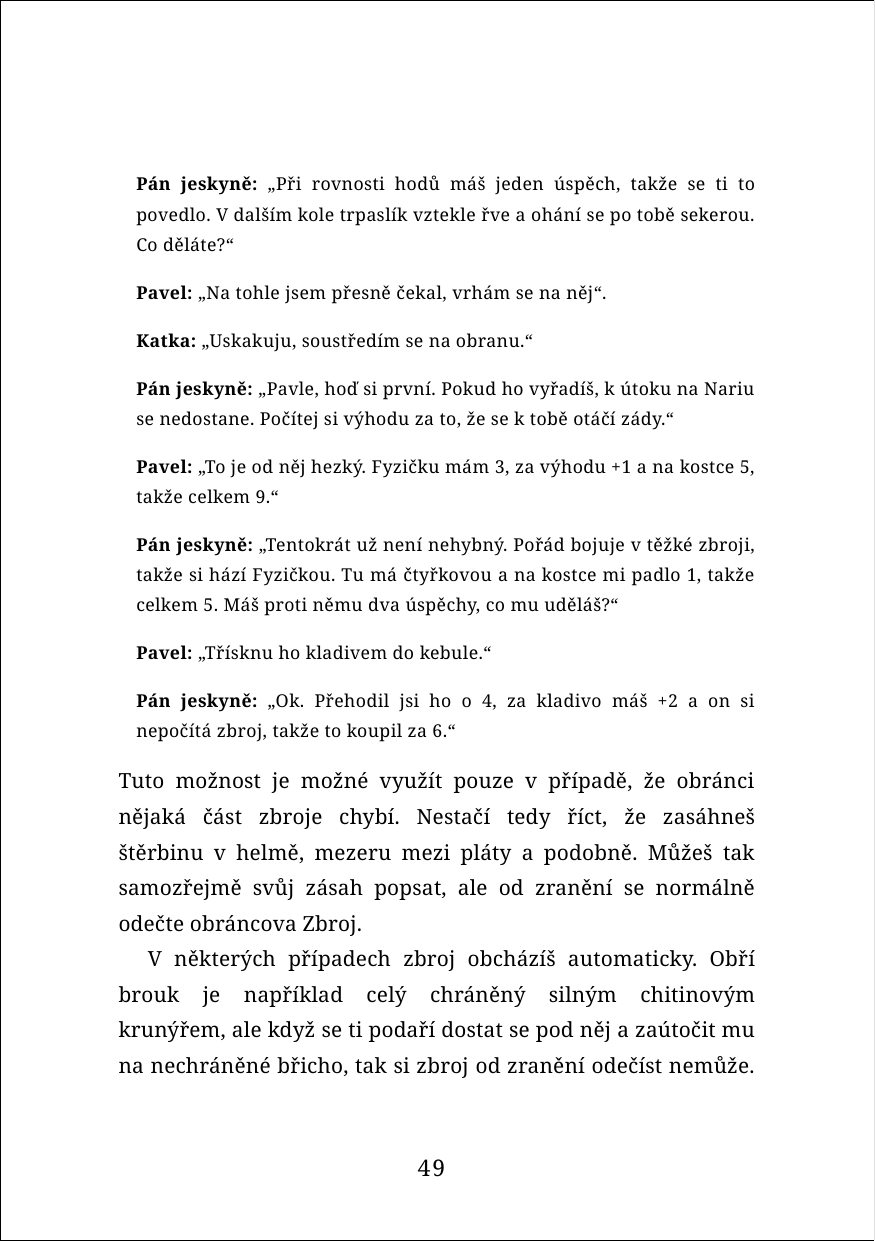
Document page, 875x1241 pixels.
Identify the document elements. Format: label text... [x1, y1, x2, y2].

text Pán jeskyně: „Při rovnosti hodů máš jeden úspěch, takže se ti to povedlo. V dalším kole trpaslík vztekle řve a ohání se po tobě sekerou. Co děláte?“ [136, 172, 756, 256]
text Pavel: „Třísknu ho kladivem do kebule.“ [136, 641, 756, 665]
text Pán jeskyně: „Pavle, hoď si první. Pokud ho vyřadíš, k útoku na Nariu se nedostane. Počítej si výhodu za to, že se k tobě otáčí zády.“ [136, 376, 756, 430]
text Katka: „Uskakuju, soustředím se na obranu.“ [136, 328, 756, 352]
text Pavel: „To je od něj hezký. Fyzičku mám 3, za výhodu +1 a na kostce 5, takže celkem 9.“ [136, 454, 756, 508]
text Pavel: „Na tohle jsem přesně čekal, vrhám se na něj“. [136, 280, 756, 304]
text Tuto možnost je možné využít pouze v případě, že obránci nějaká část zbroje chybí. Nestačí tedy říct, že zasáhneš štěrbinu v helmě, mezeru mezi pláty a podobně. Můžeš tak samozřejmě svůj zásah popsat, ale od zranění se normálně odečte obráncova Zbroj. V některých případech zbroj obcházíš automaticky. Obří brouk je například celý chráněný silným chitinovým krunýřem, ale když se ti podaří dostat se pod něj a zaútočit mu na nechráněné břicho, tak si zbroj od zranění odečíst nemůže. [118, 767, 756, 1079]
text Pán jeskyně: „Ok. Přehodil jsi ho o 4, za kladivo máš +2 a on si nepočítá zbroj, takže to koupil za 6.“ [136, 688, 756, 743]
text Pán jeskyně: „Tentokrát už není nehybný. Pořád bojuje v těžké zbroji, takže si hází Fyzičkou. Tu má čtyřkovou a na kostce mi padlo 1, takže celkem 5. Máš proti němu dva úspěchy, co mu uděláš?“ [136, 532, 756, 617]
